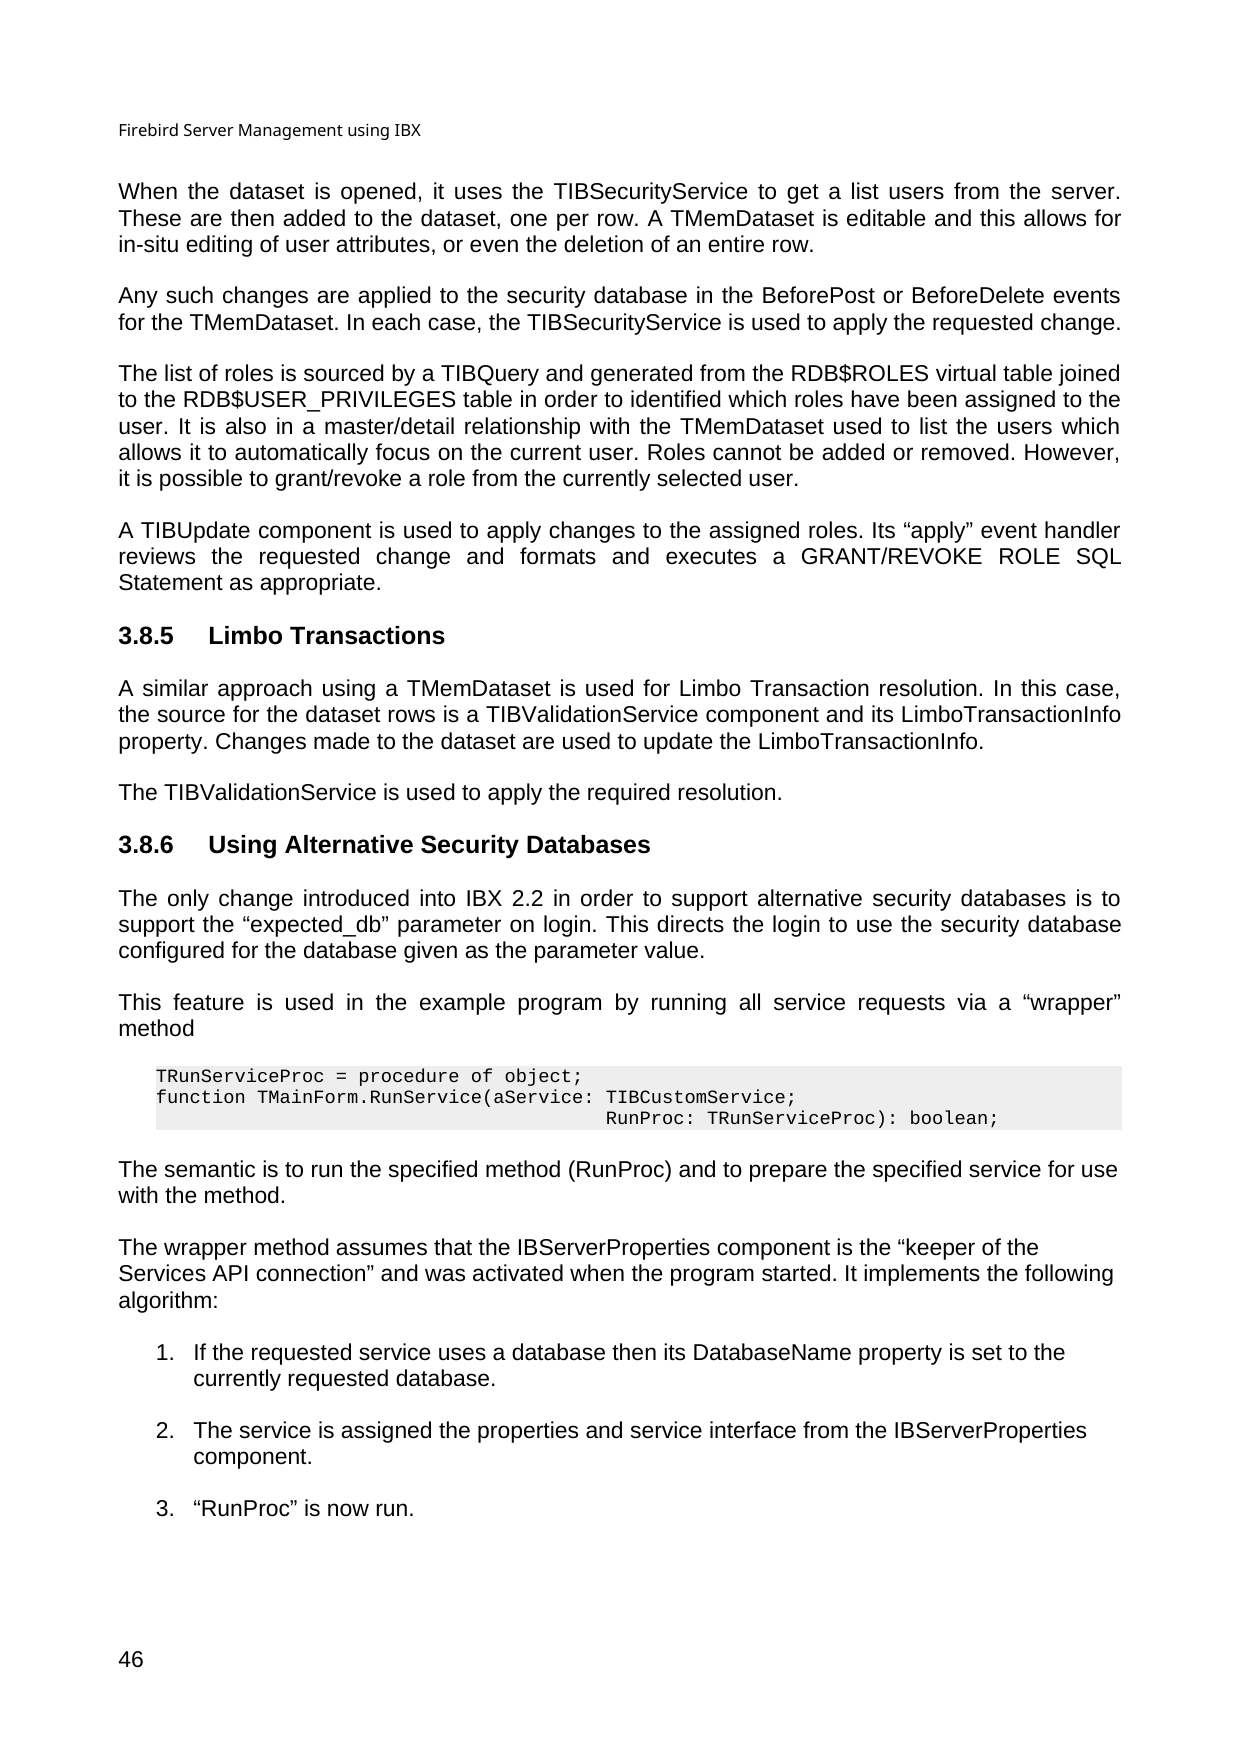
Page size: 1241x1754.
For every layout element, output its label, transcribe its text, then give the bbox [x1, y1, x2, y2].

subtitle Using Alternative Security Databases [118, 830, 1122, 859]
list “RunProc” is now run. [156, 1495, 1122, 1521]
text RunProc: TRunServiceProc): boolean; [156, 1109, 1122, 1130]
list If the requested service uses a database then its DatabaseName property is set to the currently requested database. [156, 1338, 1122, 1391]
text The wrapper method assumes that the IBServerProperties component is the “keeper of the Services API connection” and was activated when the program started. It implements the following algorithm: [118, 1234, 1122, 1313]
text function TMainForm.RunService(aService: TIBCustomService; [156, 1088, 1122, 1109]
text When the dataset is opened, it uses the TIBSecurityService to get a list users from the server. These are then added to the dataset, one per row. A TMemDataset is editable and this allows for in-situ editing of user attributes, or even the deletion of an entire row. [118, 178, 1122, 257]
text The only change introduced into IBX 2.2 in order to support alternative security databases is to support the “expected_db” parameter on login. This directs the login to use the security database configured for the database given as the parameter value. [118, 885, 1122, 964]
text The TIBValidationService is used to apply the required resolution. [118, 779, 1122, 805]
text A similar approach using a TMemDataset is used for Limbo Transaction resolution. In this case, the source for the dataset rows is a TIBValidationService component and its LimboTransactionInfo property. Changes made to the dataset are used to update the LimboTransactionInfo. [118, 675, 1122, 754]
text Any such changes are applied to the security database in the BeforePost or BeforeDelete events for the TMemDataset. In each case, the TIBSecurityService is used to apply the requested change. [118, 282, 1122, 335]
text TRunServiceProc = procedure of object; [156, 1066, 1122, 1088]
list The service is assigned the properties and service interface from the IBServerProperties component. [156, 1417, 1122, 1469]
subtitle Limbo Transactions [118, 621, 1122, 649]
text The list of roles is sourced by a TIBQuery and generated from the RDB$ROLES virtual table joined to the RDB$USER_PRIVILEGES table in order to identified which roles have been assigned to the user. It is also in a master/detail relationship with the TMemDataset used to list the users which allows it to automatically focus on the current user. Roles cannot be added or removed. However, it is possible to grant/revoke a role from the currently selected user. [118, 360, 1122, 492]
text This feature is used in the example program by running all service requests via a “wrapper” method [118, 989, 1122, 1041]
text A TIBUpdate component is used to apply changes to the assigned roles. Its “apply” event handler reviews the requested change and formats and executes a GRANT/REVOKE ROLE SQL Statement as appropriate. [118, 517, 1122, 596]
text The semantic is to run the specified method (RunProc) and to prepare the specified service for use with the method. [118, 1156, 1122, 1208]
